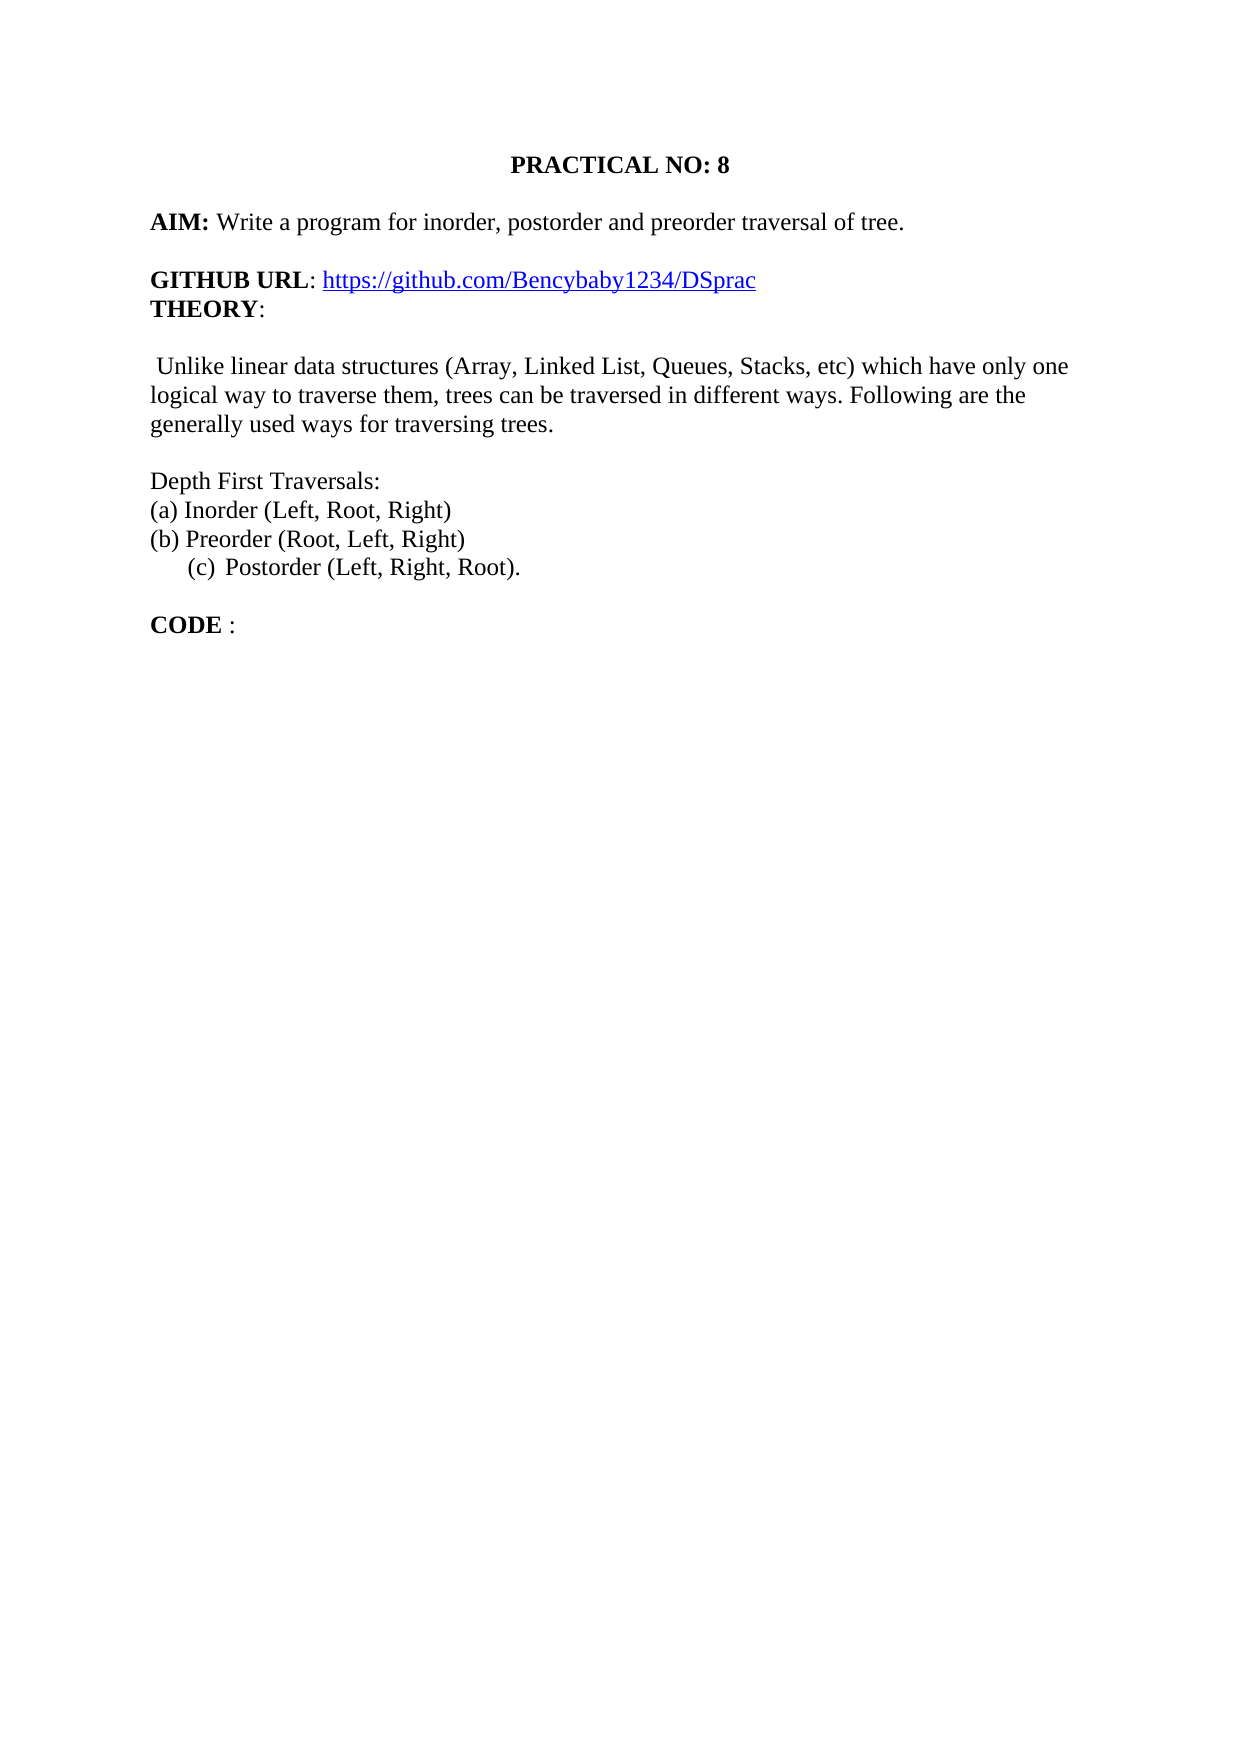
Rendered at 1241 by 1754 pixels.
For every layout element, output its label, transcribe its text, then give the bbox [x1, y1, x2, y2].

text PRACTICAL NO: 8 [150, 150, 1090, 179]
text AIM: Write a program for inorder, postorder and preorder traversal of tree. [150, 207, 1090, 236]
text CODE : [150, 610, 1090, 639]
text Unlike linear data structures (Array, Linked List, Queues, Stacks, etc) which have only one logical way to traverse them, trees can be traversed in different ways. Following are the generally used ways for traversing trees. [150, 351, 1090, 437]
text THEORY: [150, 294, 1090, 322]
list Postorder (Left, Right, Root). [187, 552, 1090, 581]
text (b) Preorder (Root, Left, Right) [150, 524, 1090, 552]
text GITHUB URL: https://github.com/Bencybaby1234/DSprac [150, 265, 1090, 294]
text (a) Inorder (Left, Root, Right) [150, 495, 1090, 524]
text Depth First Traversals: [150, 466, 1090, 495]
